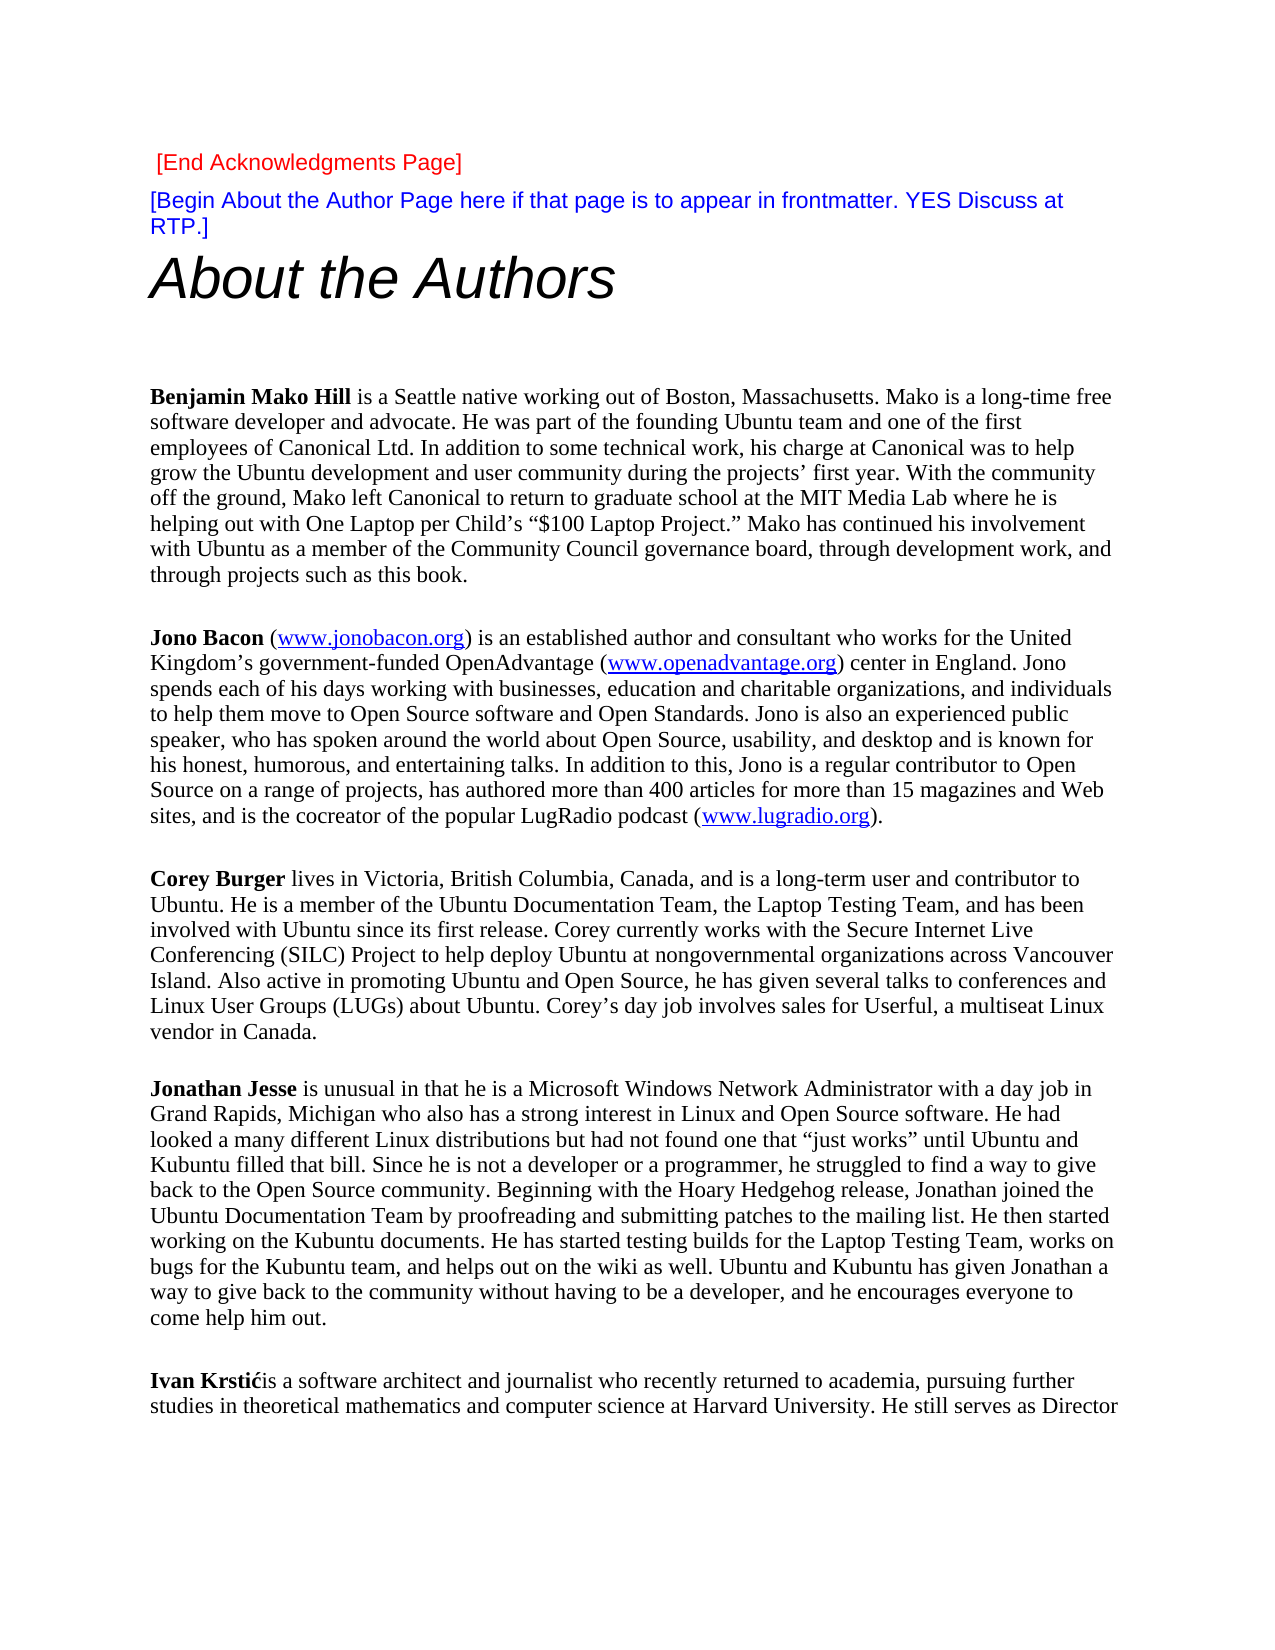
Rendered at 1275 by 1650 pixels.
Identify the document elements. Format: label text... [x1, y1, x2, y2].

text [End Acknowledgments Page] [150, 150, 1125, 176]
text Jonathan Jesse is unusual in that he is a Microsoft Windows Network Administrator with a day job in Grand Rapids, Michigan who also has a strong interest in Linux and Open Source software. He had looked a many different Linux distributions but had not found one that “just works” until Ubuntu and Kubuntu filled that bill. Since he is not a developer or a programmer, he struggled to find a way to give back to the Open Source community. Beginning with the Hoary Hedgehog release, Jonathan joined the Ubuntu Documentation Team by proofreading and submitting patches to the mailing list. He then started working on the Kubuntu documents. He has started testing builds for the Laptop Testing Team, works on bugs for the Kubuntu team, and helps out on the wiki as well. Ubuntu and Kubuntu has given Jonathan a way to give back to the community without having to be a developer, and he encourages everyone to come help him out. [150, 1076, 1125, 1330]
text Corey Burger lives in Victoria, British Columbia, Canada, and is a long-term user and contributor to Ubuntu. He is a member of the Ubuntu Documentation Team, the Laptop Testing Team, and has been involved with Ubuntu since its first release. Corey currently works with the Secure Internet Live Conferencing (SILC) Project to help deploy Ubuntu at nongovernmental organizations across Vancouver Island. Also active in promoting Ubuntu and Open Source, he has given several talks to conferences and Linux User Groups (LUGs) about Ubuntu. Corey’s day job involves sales for Userful, a multiseat Linux vendor in Canada. [150, 866, 1125, 1044]
text Benjamin Mako Hill is a Seattle native working out of Boston, Massachusetts. Mako is a long-time free software developer and advocate. He was part of the founding Ubuntu team and one of the first employees of Canonical Ltd. In addition to some technical work, his charge at Canonical was to help grow the Ubuntu development and user community during the projects’ first year. With the community off the ground, Mako left Canonical to return to graduate school at the MIT Media Lab where he is helping out with One Laptop per Child’s “$100 Laptop Project.” Mako has continued his involvement with Ubuntu as a member of the Community Council governance board, through development work, and through projects such as this book. [150, 384, 1125, 587]
text Ivan Krstićis a software architect and journalist who recently returned to academia, pursuing further studies in theoretical mathematics and computer science at Harvard University. He still serves as Director [150, 1368, 1125, 1419]
text [Begin About the Author Page here if that page is to appear in frontmatter. YES Discuss at RTP.] [150, 188, 1125, 239]
text About the Authors [150, 246, 1050, 311]
text Jono Bacon (www.jonobacon.org) is an established author and consultant who works for the United Kingdom’s government-funded OpenAdvantage (www.openadvantage.org) center in England. Jono spends each of his days working with businesses, education and charitable organizations, and individuals to help them move to Open Source software and Open Standards. Jono is also an experienced public speaker, who has spoken around the world about Open Source, usability, and desktop and is known for his honest, humorous, and entertaining talks. In addition to this, Jono is a regular contributor to Open Source on a range of projects, has authored more than 400 articles for more than 15 magazines and Web sites, and is the cocreator of the popular LugRadio podcast (www.lugradio.org). [150, 625, 1125, 828]
